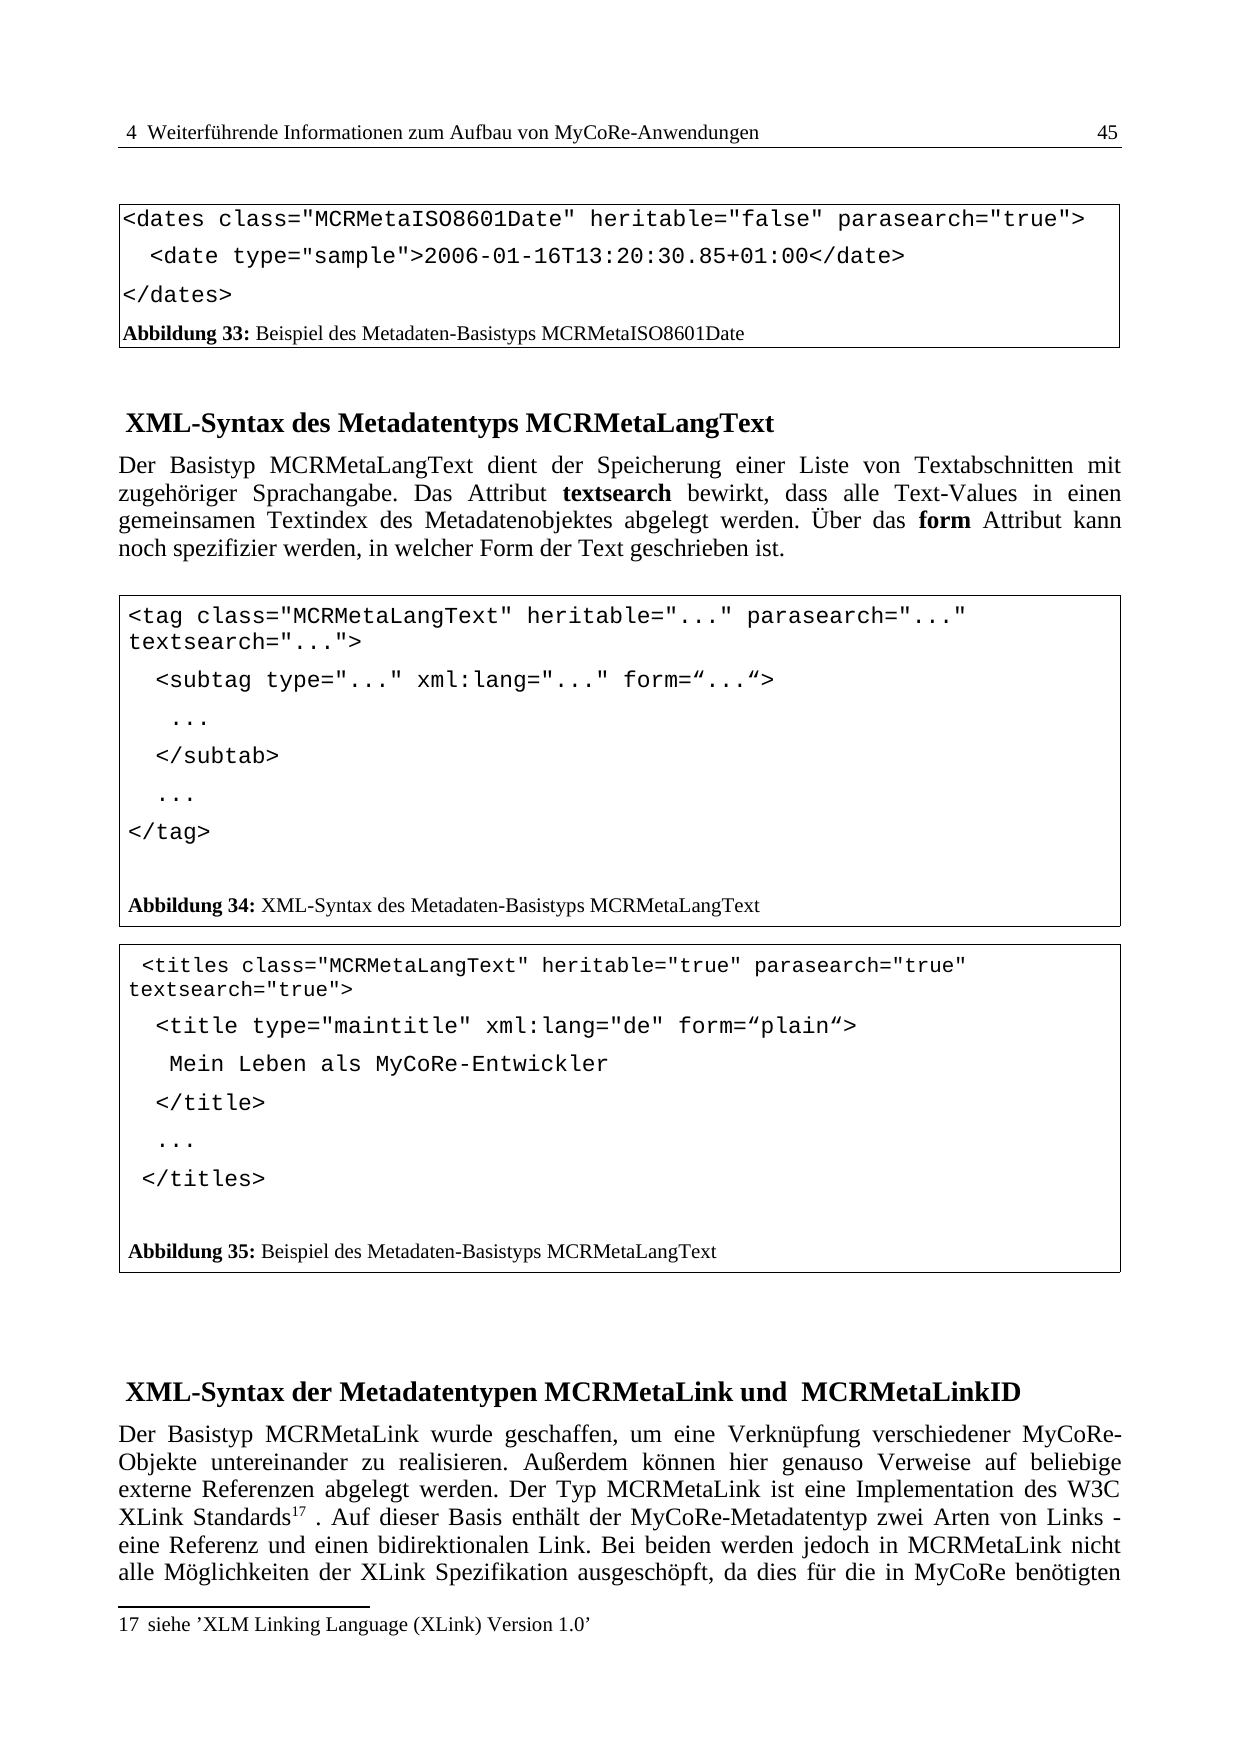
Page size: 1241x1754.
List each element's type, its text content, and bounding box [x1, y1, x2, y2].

text </title> [128, 1091, 1111, 1117]
text siehe ’XLM Linking Language (XLink) Version 1.0’ [118, 1613, 1122, 1636]
text ... [128, 706, 1111, 732]
subtitle XML-Syntax des Metadatentyps MCRMetaLangText [118, 407, 1122, 439]
text </dates> [122, 283, 1116, 309]
text Mein Leben als MyCoRe-Entwickler [128, 1053, 1111, 1079]
text </subtab> [128, 744, 1111, 771]
text </titles> [128, 1167, 1111, 1193]
text <title type="maintitle" xml:lang="de" form=“plain“> [128, 1014, 1111, 1041]
text Abbildung 33: Beispiel des Metadaten-Basistyps MCRMetaISO8601Date [122, 321, 1116, 344]
subtitle XML-Syntax der Metadatentypen MCRMetaLink und MCRMetaLinkID [118, 1376, 1122, 1407]
text <subtag type="..." xml:lang="..." form=“...“> [128, 668, 1111, 694]
text ... [128, 1129, 1111, 1155]
text <dates class="MCRMetaISO8601Date" heritable="false" parasearch="true"> [122, 207, 1116, 233]
text <date type="sample">2006-01-16T13:20:30.85+01:00</date> [122, 245, 1116, 271]
text Der Basistyp MCRMetaLangText dient der Speicherung einer Liste von Textabschnitten mit zugehöriger Sprachangabe. Das Attribut textsearch bewirkt, dass alle Text-Values in einen gemeinsamen Textindex des Metadatenobjektes abgelegt werden. Über das form Attribut kann noch spezifizier werden, in welcher Form der Text geschrieben ist. [118, 451, 1122, 562]
text Der Basistyp MCRMetaLink wurde geschaffen, um eine Verknüpfung verschiedener MyCoRe-Objekte untereinander zu realisieren. Außerdem können hier genauso Verweise auf beliebige externe Referenzen abgelegt werden. Der Typ MCRMetaLink ist eine Implementation des W3C XLink Standards . Auf dieser Basis enthält der MyCoRe-Metadatentyp zwei Arten von Links - eine Referenz und einen bidirektionalen Link. Bei beiden werden jedoch in MCRMetaLink nicht alle Möglichkeiten der XLink Spezifikation ausgeschöpft, da dies für die in MyCoRe benötigten [118, 1420, 1122, 1586]
text <tag class="MCRMetaLangText" heritable="..." parasearch="..." textsearch="..."> [128, 604, 1111, 656]
text Abbildung 34: XML-Syntax des Metadaten-Basistyps MCRMetaLangText [128, 894, 1111, 917]
text Abbildung 35: Beispiel des Metadaten-Basistyps MCRMetaLangText [128, 1240, 1111, 1263]
text </tag> [128, 820, 1111, 847]
text ... [128, 782, 1111, 808]
text <titles class="MCRMetaLangText" heritable="true" parasearch="true" textsearch="true"> [128, 953, 1111, 1003]
